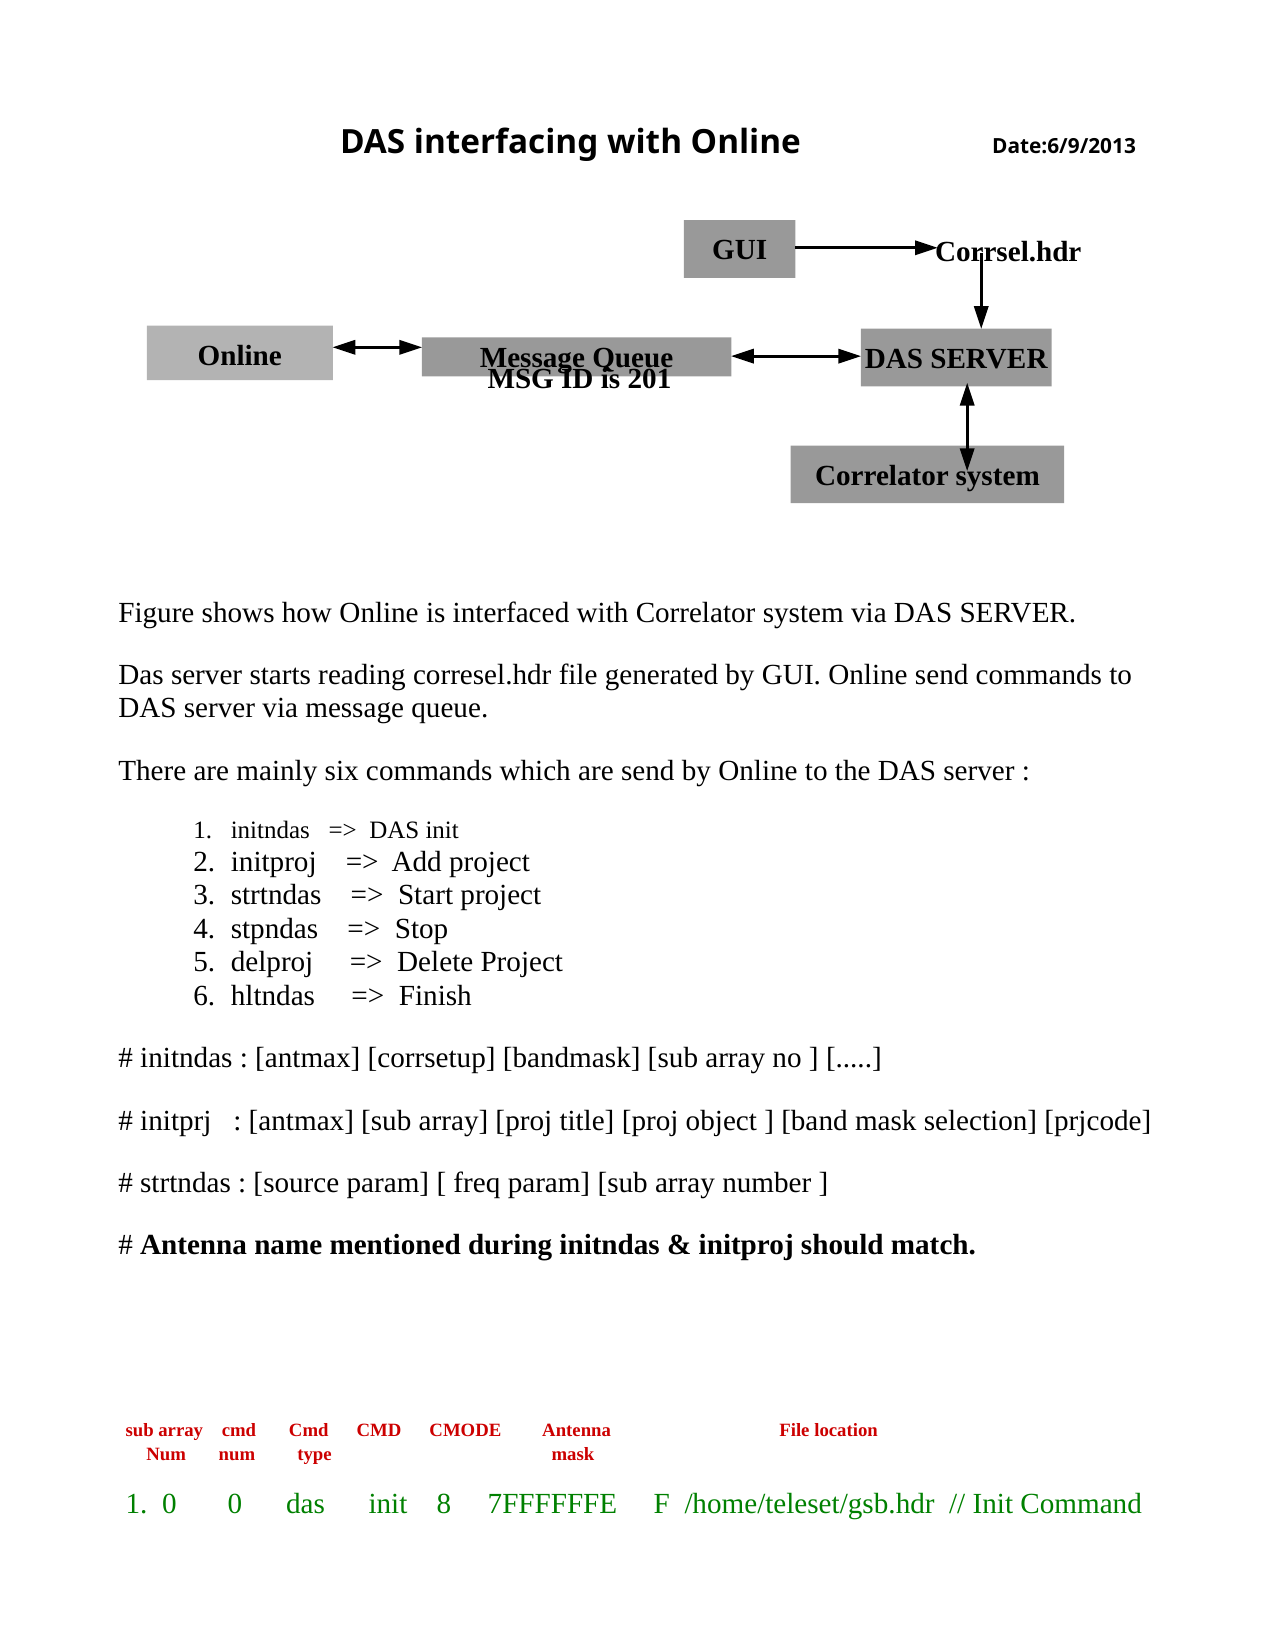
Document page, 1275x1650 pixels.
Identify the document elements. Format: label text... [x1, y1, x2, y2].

text # strtndas : [source param] [ freq param] [sub array number ] [118, 1165, 1157, 1198]
text There are mainly six commands which are send by Online to the DAS server : [118, 753, 1157, 786]
list strtndas => Start project [193, 877, 1157, 911]
text Num num type mask [118, 1443, 1157, 1464]
text # initndas : [antmax] [corrsetup] [bandmask] [sub array no ] [.....] [118, 1040, 1157, 1074]
list initproj => Add project [193, 844, 1157, 877]
text 1. 0 0 das init 8 7FFFFFFE F /home/teleset/gsb.hdr // Init Command [118, 1486, 1157, 1519]
list initndas => DAS init [193, 815, 1157, 844]
text # Antenna name mentioned during initndas & initproj should match. [118, 1227, 1157, 1261]
list delproj => Delete Project [193, 944, 1157, 978]
text DAS interfacing with Online Date:6/9/2013 [118, 118, 1157, 163]
text Das server starts reading corresel.hdr file generated by GUI. Online send commands to DAS server via message queue. [118, 657, 1157, 724]
list hltndas => Finish [193, 978, 1157, 1012]
text sub array cmd Cmd CMD CMODE Antenna File location [118, 1409, 1157, 1443]
text # initprj : [antmax] [sub array] [proj title] [proj object ] [band mask selection] [prjcode] [118, 1103, 1157, 1136]
list stpndas => Stop [193, 911, 1157, 944]
text Figure shows how Online is interfaced with Correlator system via DAS SERVER. [118, 595, 1157, 628]
